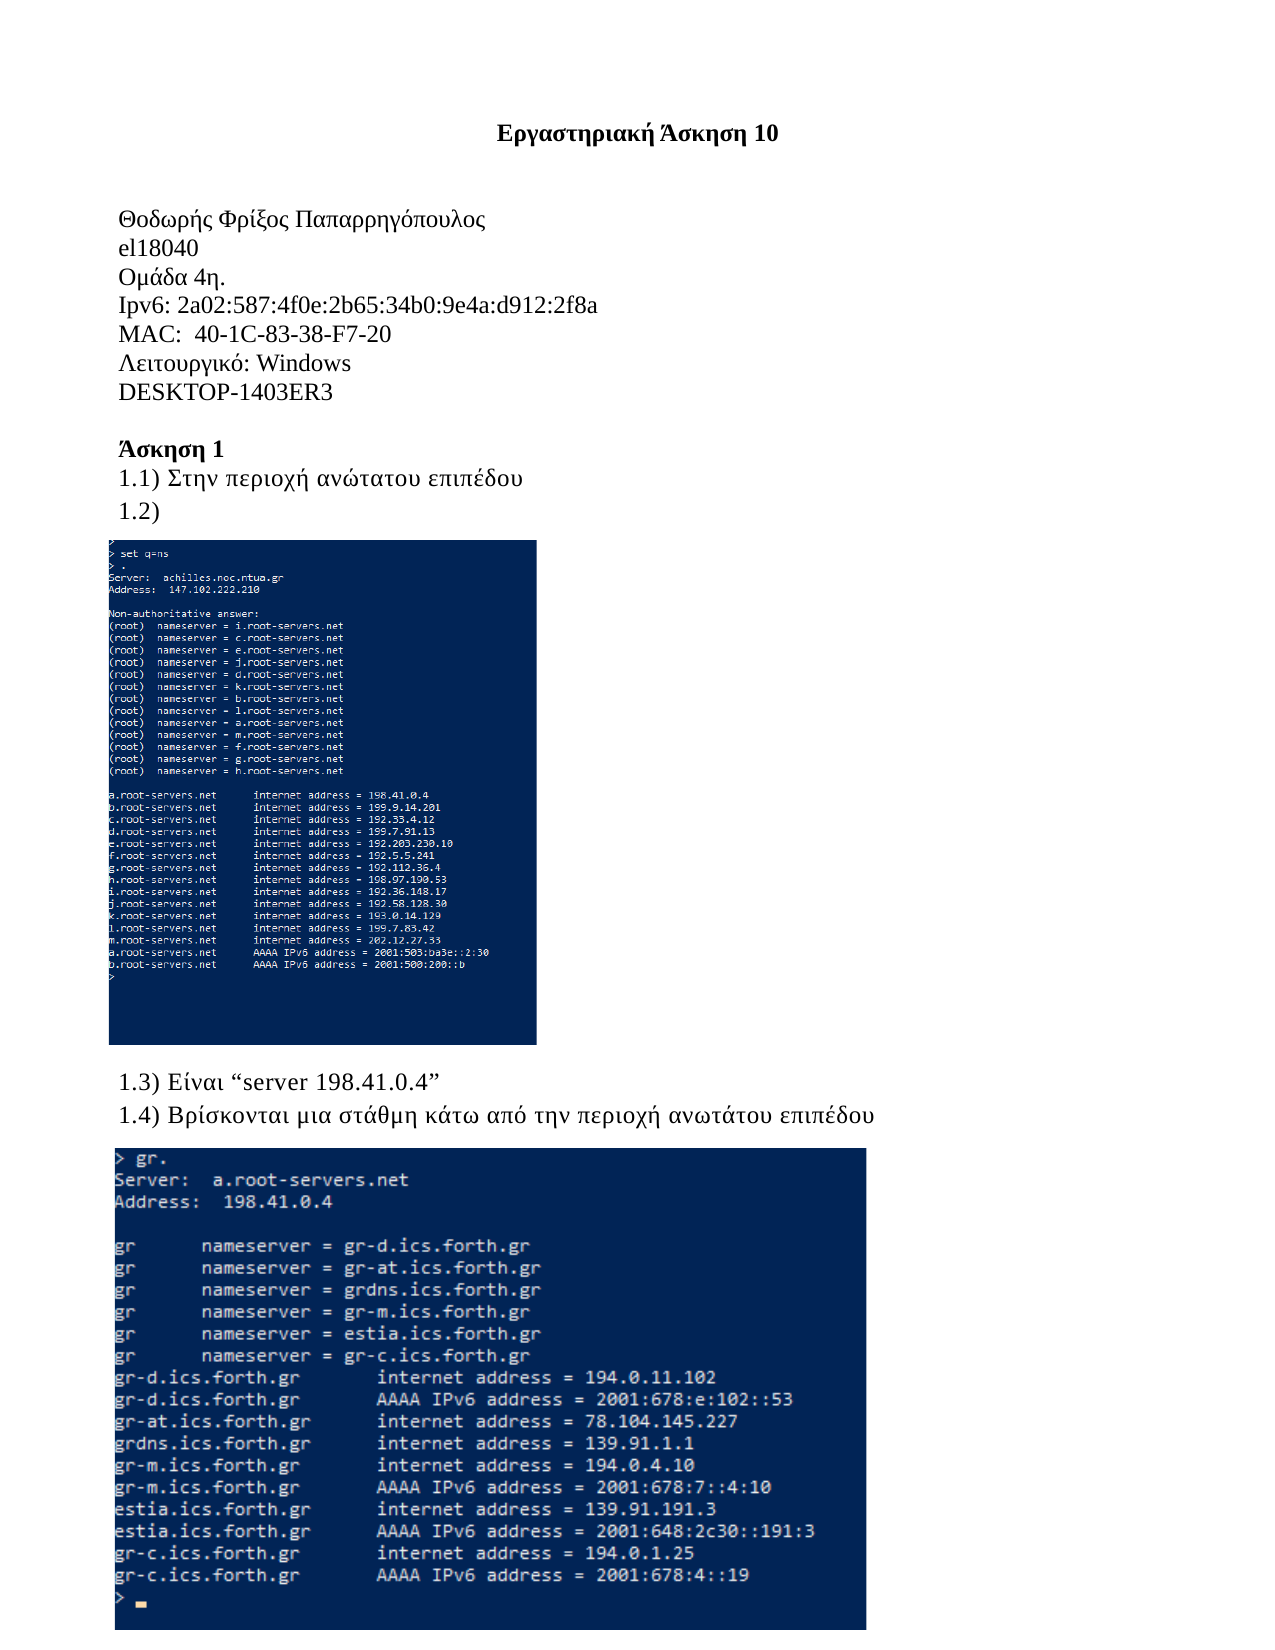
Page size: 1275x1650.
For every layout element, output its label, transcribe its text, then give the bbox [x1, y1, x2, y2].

text MAC: 40-1C-83-38-F7-20 [118, 319, 1157, 348]
text 1.3) Είναι “server 198.41.0.4” 1.4) Βρίσκονται μια στάθμη κάτω από την περιοχή ανωτάτου επιπέδου [118, 1067, 1157, 1129]
text Θοδωρής Φρίξος Παπαρρηγόπουλος [118, 204, 1157, 233]
text Ομάδα 4η. [118, 262, 1157, 291]
text DESKTOP-1403ER3 [118, 377, 1157, 406]
text Λειτουργικό: Windows [118, 348, 1157, 377]
text 1.1) Στην περιοχή ανώτατου επιπέδου 1.2) [118, 463, 1157, 525]
text el18040 [118, 233, 1157, 262]
picture [108, 540, 537, 1045]
picture [114, 1148, 867, 1630]
text Ipv6: 2a02:587:4f0e:2b65:34b0:9e4a:d912:2f8a [118, 291, 1157, 319]
text Άσκηση 1 [118, 434, 1157, 463]
text Εργαστηριακή Άσκηση 10 [118, 118, 1157, 147]
